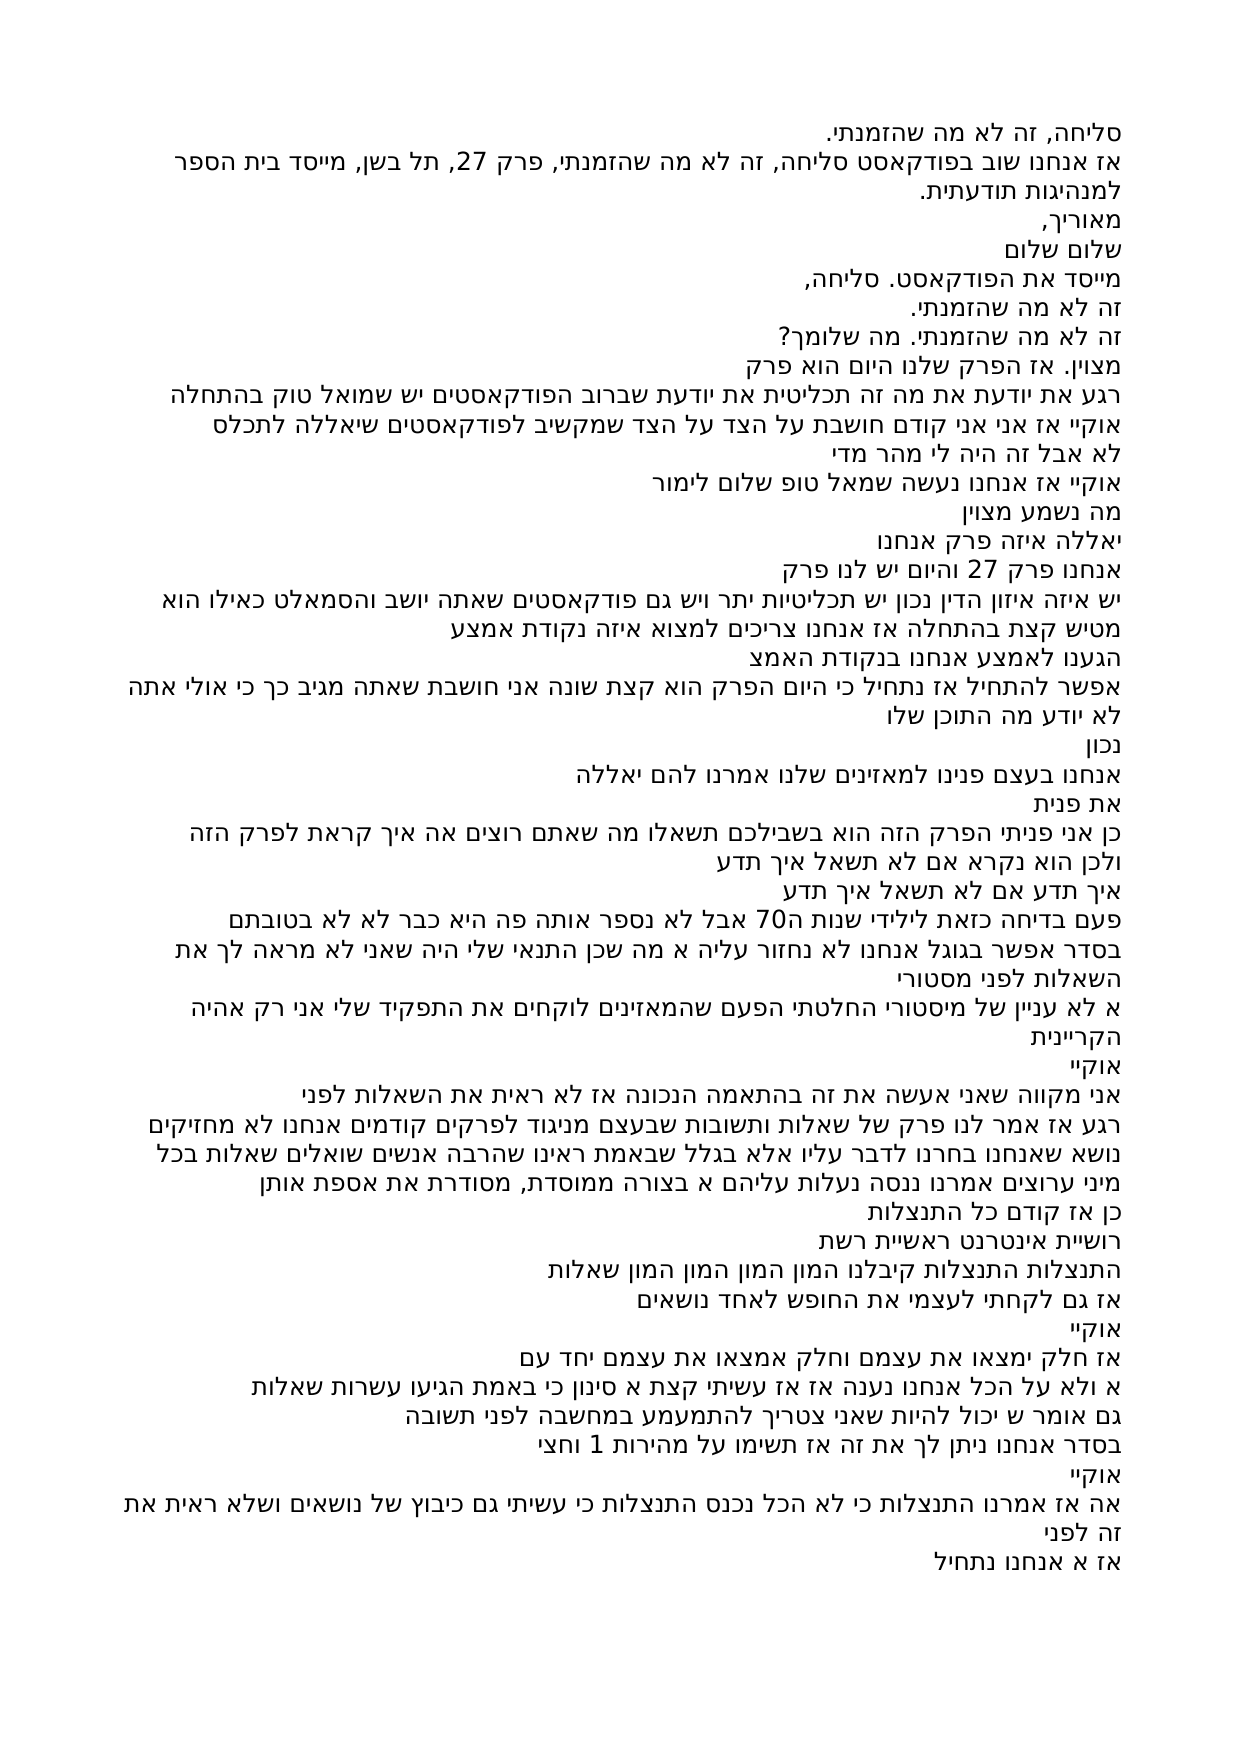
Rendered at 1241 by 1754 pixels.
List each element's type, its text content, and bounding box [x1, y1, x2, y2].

text שלום שלום [118, 235, 1122, 264]
text אוקיי אז אני אני קודם חושבת על הצד על הצד שמקשיב לפודקאסטים שיאללה לתכלס [118, 410, 1122, 439]
text אנחנו בעצם פנינו למאזינים שלנו אמרנו להם יאללה [118, 760, 1122, 789]
text יאללה איזה פרק אנחנו [118, 526, 1122, 556]
text אוקיי אז אנחנו נעשה שמאל טופ שלום לימור [118, 468, 1122, 497]
text זה לא מה שהזמנתי. מה שלומך? [118, 322, 1122, 351]
text אז גם לקחתי לעצמי את החופש לאחד נושאים [118, 1285, 1122, 1314]
text אוקיי [118, 1460, 1122, 1489]
text איך תדע אם לא תשאל איך תדע [118, 876, 1122, 906]
text נכון [118, 731, 1122, 760]
text אוקיי [118, 1051, 1122, 1081]
text אני מקווה שאני אעשה את זה בהתאמה הנכונה אז לא ראית את השאלות לפני [118, 1081, 1122, 1110]
text זה לא מה שהזמנתי. [118, 293, 1122, 322]
text אז חלק ימצאו את עצמם וחלק אמצאו את עצמם יחד עם [118, 1343, 1122, 1372]
text יש איזה איזון הדין נכון יש תכליטיות יתר ויש גם פודקאסטים שאתה יושב והסמאלט כאילו הוא מטיש קצת בהתחלה אז אנחנו צריכים למצוא איזה נקודת אמצע [118, 585, 1122, 643]
text אז אנחנו שוב בפודקאסט סליחה, זה לא מה שהזמנתי, פרק 27, תל בשן, מייסד בית הספר למנהיגות תודעתית. [118, 147, 1122, 206]
text ולכן הוא נקרא אם לא תשאל איך תדע [118, 847, 1122, 876]
text בסדר אנחנו ניתן לך את זה אז תשימו על מהירות 1 וחצי [118, 1431, 1122, 1460]
text מצוין. אז הפרק שלנו היום הוא פרק [118, 351, 1122, 381]
text את פנית [118, 789, 1122, 818]
text סליחה, זה לא מה שהזמנתי. [118, 118, 1122, 147]
text מאוריך, [118, 206, 1122, 235]
text א לא עניין של מיסטורי החלטתי הפעם שהמאזינים לוקחים את התפקיד שלי אני רק אהיה הקריינית [118, 993, 1122, 1051]
text רושיית אינטרנט ראשיית רשת [118, 1226, 1122, 1256]
text התנצלות התנצלות קיבלנו המון המון המון המון שאלות [118, 1256, 1122, 1285]
text רגע את יודעת את מה זה תכליטית את יודעת שברוב הפודקאסטים יש שמואל טוק בהתחלה [118, 381, 1122, 410]
text כן אז קודם כל התנצלות [118, 1197, 1122, 1226]
text א ולא על הכל אנחנו נענה אז אז עשיתי קצת א סינון כי באמת הגיעו עשרות שאלות [118, 1372, 1122, 1401]
text בסדר אפשר בגוגל אנחנו לא נחזור עליה א מה שכן התנאי שלי היה שאני לא מראה לך את השאלות לפני מסטורי [118, 935, 1122, 993]
text פעם בדיחה כזאת לילידי שנות ה70 אבל לא נספר אותה פה היא כבר לא לא בטובתם [118, 906, 1122, 935]
text רגע אז אמר לנו פרק של שאלות ותשובות שבעצם מניגוד לפרקים קודמים אנחנו לא מחזיקים נושא שאנחנו בחרנו לדבר עליו אלא בגלל שבאמת ראינו שהרבה אנשים שואלים שאלות בכל מיני ערוצים אמרנו ננסה נעלות עליהם א בצורה ממוסדת, מסודרת את אספת אותן [118, 1110, 1122, 1197]
text אנחנו פרק 27 והיום יש לנו פרק [118, 556, 1122, 585]
text מה נשמע מצוין [118, 497, 1122, 526]
text הגענו לאמצע אנחנו בנקודת האמצ [118, 643, 1122, 672]
text גם אומר ש יכול להיות שאני צטריך להתמעמע במחשבה לפני תשובה [118, 1401, 1122, 1431]
text לא אבל זה היה לי מהר מדי [118, 439, 1122, 468]
text מייסד את הפודקאסט. סליחה, [118, 264, 1122, 293]
text כן אני פניתי הפרק הזה הוא בשבילכם תשאלו מה שאתם רוצים אה איך קראת לפרק הזה [118, 818, 1122, 847]
text אז א אנחנו נתחיל [118, 1547, 1122, 1576]
text אוקיי [118, 1314, 1122, 1343]
text אה אז אמרנו התנצלות כי לא הכל נכנס התנצלות כי עשיתי גם כיבוץ של נושאים ושלא ראית את זה לפני [118, 1489, 1122, 1547]
text אפשר להתחיל אז נתחיל כי היום הפרק הוא קצת שונה אני חושבת שאתה מגיב כך כי אולי אתה לא יודע מה התוכן שלו [118, 672, 1122, 731]
